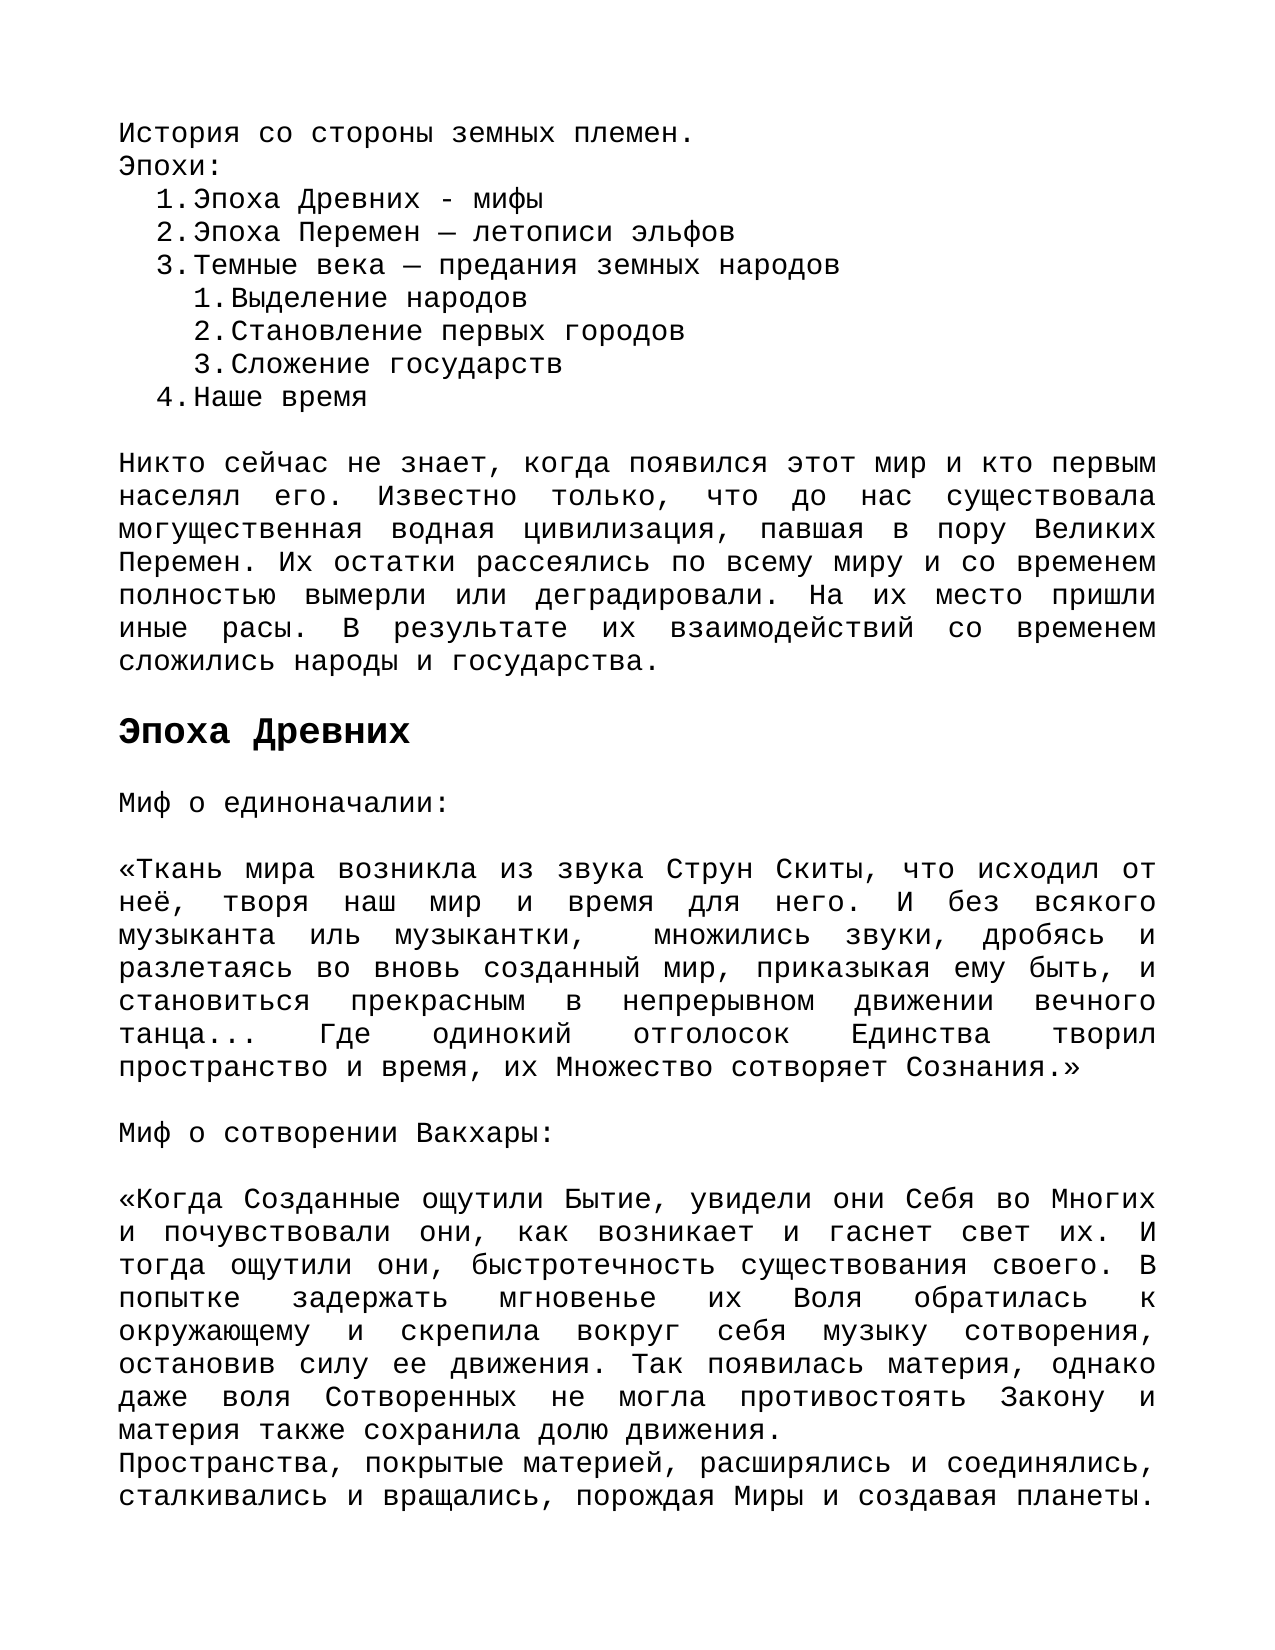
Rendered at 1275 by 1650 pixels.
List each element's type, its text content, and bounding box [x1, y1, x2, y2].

text Миф о сотворении Вакхары: [118, 1118, 1157, 1151]
text Пространства, покрытые материей, расширялись и соединялись, сталкивались и вращались, порождая Миры и создавая планеты. [118, 1448, 1157, 1514]
text «Когда Созданные ощутили Бытие, увидели они Себя во Многих и почувствовали они, как возникает и гаснет свет их. И тогда ощутили они, быстротечность существования своего. В попытке задержать мгновенье их Воля обратилась к окружающему и скрепила вокруг себя музыку сотворения, остановив силу ее движения. Так появилась материя, однако даже воля Сотворенных не могла противостоять Закону и материя также сохранила долю движения. [118, 1184, 1157, 1448]
list Эпоха Перемен — летописи эльфов [156, 217, 1157, 250]
text Эпохи: [118, 151, 1157, 184]
list Темные века — предания земных народов [156, 250, 1157, 283]
text «Ткань мира возникла из звука Струн Скиты, что исходил от неё, творя наш мир и время для него. И без всякого музыканта иль музыкантки, множились звуки, дробясь и разлетаясь во вновь созданный мир, приказыкая ему быть, и становиться прекрасным в непрерывном движении вечного танца... Где одинокий отголосок Единства творил пространство и время, их Множество сотворяет Сознания.» [118, 854, 1157, 1085]
text Миф о единоначалии: [118, 788, 1157, 821]
list Выделение народов [193, 283, 1157, 316]
text Никто сейчас не знает, когда появился этот мир и кто первым населял его. Известно только, что до нас существовала могущественная водная цивилизация, павшая в пору Великих Перемен. Их остатки рассеялись по всему миру и со временем полностью вымерли или деградировали. На их место пришли иные расы. В результате их взаимодействий со временем сложились народы и государства. [118, 448, 1157, 679]
text История со стороны земных племен. [118, 118, 1157, 151]
list Наше время [156, 382, 1157, 415]
list Эпоха Древних - мифы [156, 184, 1157, 217]
list Сложение государств [193, 349, 1157, 382]
list Становление первых городов [193, 316, 1157, 349]
text Эпоха Древних [118, 712, 1157, 755]
